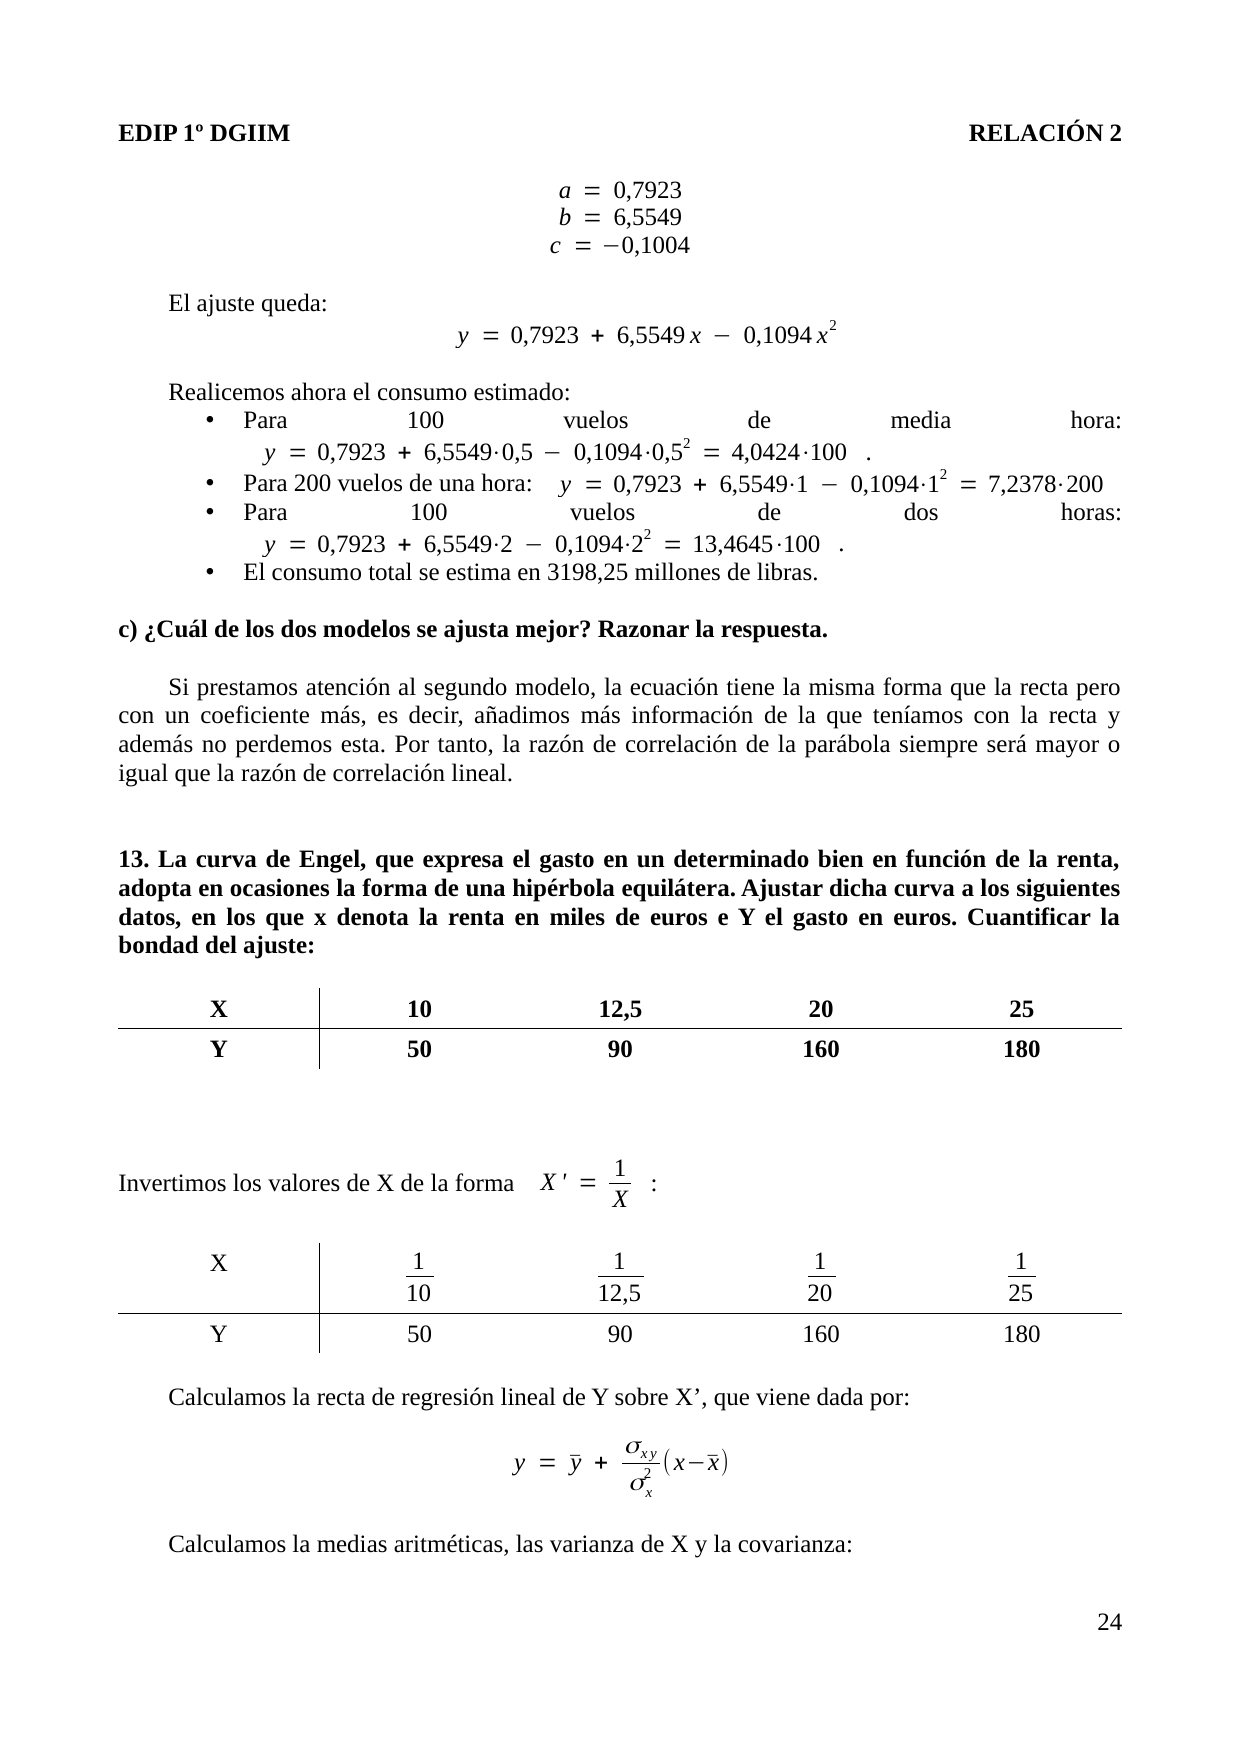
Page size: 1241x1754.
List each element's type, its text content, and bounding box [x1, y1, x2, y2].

table_cell 50 [320, 1314, 520, 1353]
table_cell Y [118, 1314, 319, 1353]
list Para 200 vuelos de una hora: [206, 465, 1122, 497]
table_cell 50 [320, 1029, 520, 1068]
text c) ¿Cuál de los dos modelos se ajusta mejor? Razonar la respuesta. [118, 614, 1122, 643]
table_header 20 [720, 988, 921, 1028]
text Calculamos la recta de regresión lineal de Y sobre X’, que viene dada por: [118, 1382, 1122, 1411]
table_header X [118, 988, 319, 1028]
list Para 100 vuelos de dos horas: . [206, 497, 1122, 557]
table_header 25 [921, 988, 1122, 1028]
list El consumo total se estima en 3198,25 millones de libras. [206, 557, 1122, 585]
table_header [320, 1243, 520, 1313]
table_cell 90 [520, 1029, 720, 1068]
text 13. La curva de Engel, que expresa el gasto en un determinado bien en función de la renta, adopta en ocasiones la forma de una hipérbola equilátera. Ajustar dicha curva a los siguientes datos, en los que x denota la renta en miles de euros e Y el gasto en euros. Cuantificar la bondad del ajuste: [118, 844, 1122, 959]
text Invertimos los valores de X de la forma : [118, 1155, 1122, 1214]
table_header 12,5 [520, 988, 720, 1028]
table_cell Y [118, 1029, 319, 1068]
table_cell 180 [921, 1314, 1122, 1353]
table_header 10 [320, 988, 520, 1028]
table_cell 160 [720, 1029, 921, 1068]
table_cell 160 [720, 1314, 921, 1353]
table_header X [118, 1243, 319, 1313]
list Para 100 vuelos de media hora: . [206, 405, 1122, 465]
table_header [520, 1243, 720, 1313]
text Realicemos ahora el consumo estimado: [118, 377, 1122, 405]
text El ajuste queda: [118, 288, 1122, 317]
table_header [720, 1243, 921, 1313]
table_header [921, 1243, 1122, 1313]
table_cell 180 [921, 1029, 1122, 1068]
table_cell 90 [520, 1314, 720, 1353]
text Calculamos la medias aritméticas, las varianza de X y la covarianza: [118, 1529, 1122, 1558]
text Si prestamos atención al segundo modelo, la ecuación tiene la misma forma que la recta pero con un coeficiente más, es decir, añadimos más información de la que teníamos con la recta y además no perdemos esta. Por tanto, la razón de correlación de la parábola siempre será mayor o igual que la razón de correlación lineal. [118, 672, 1122, 787]
